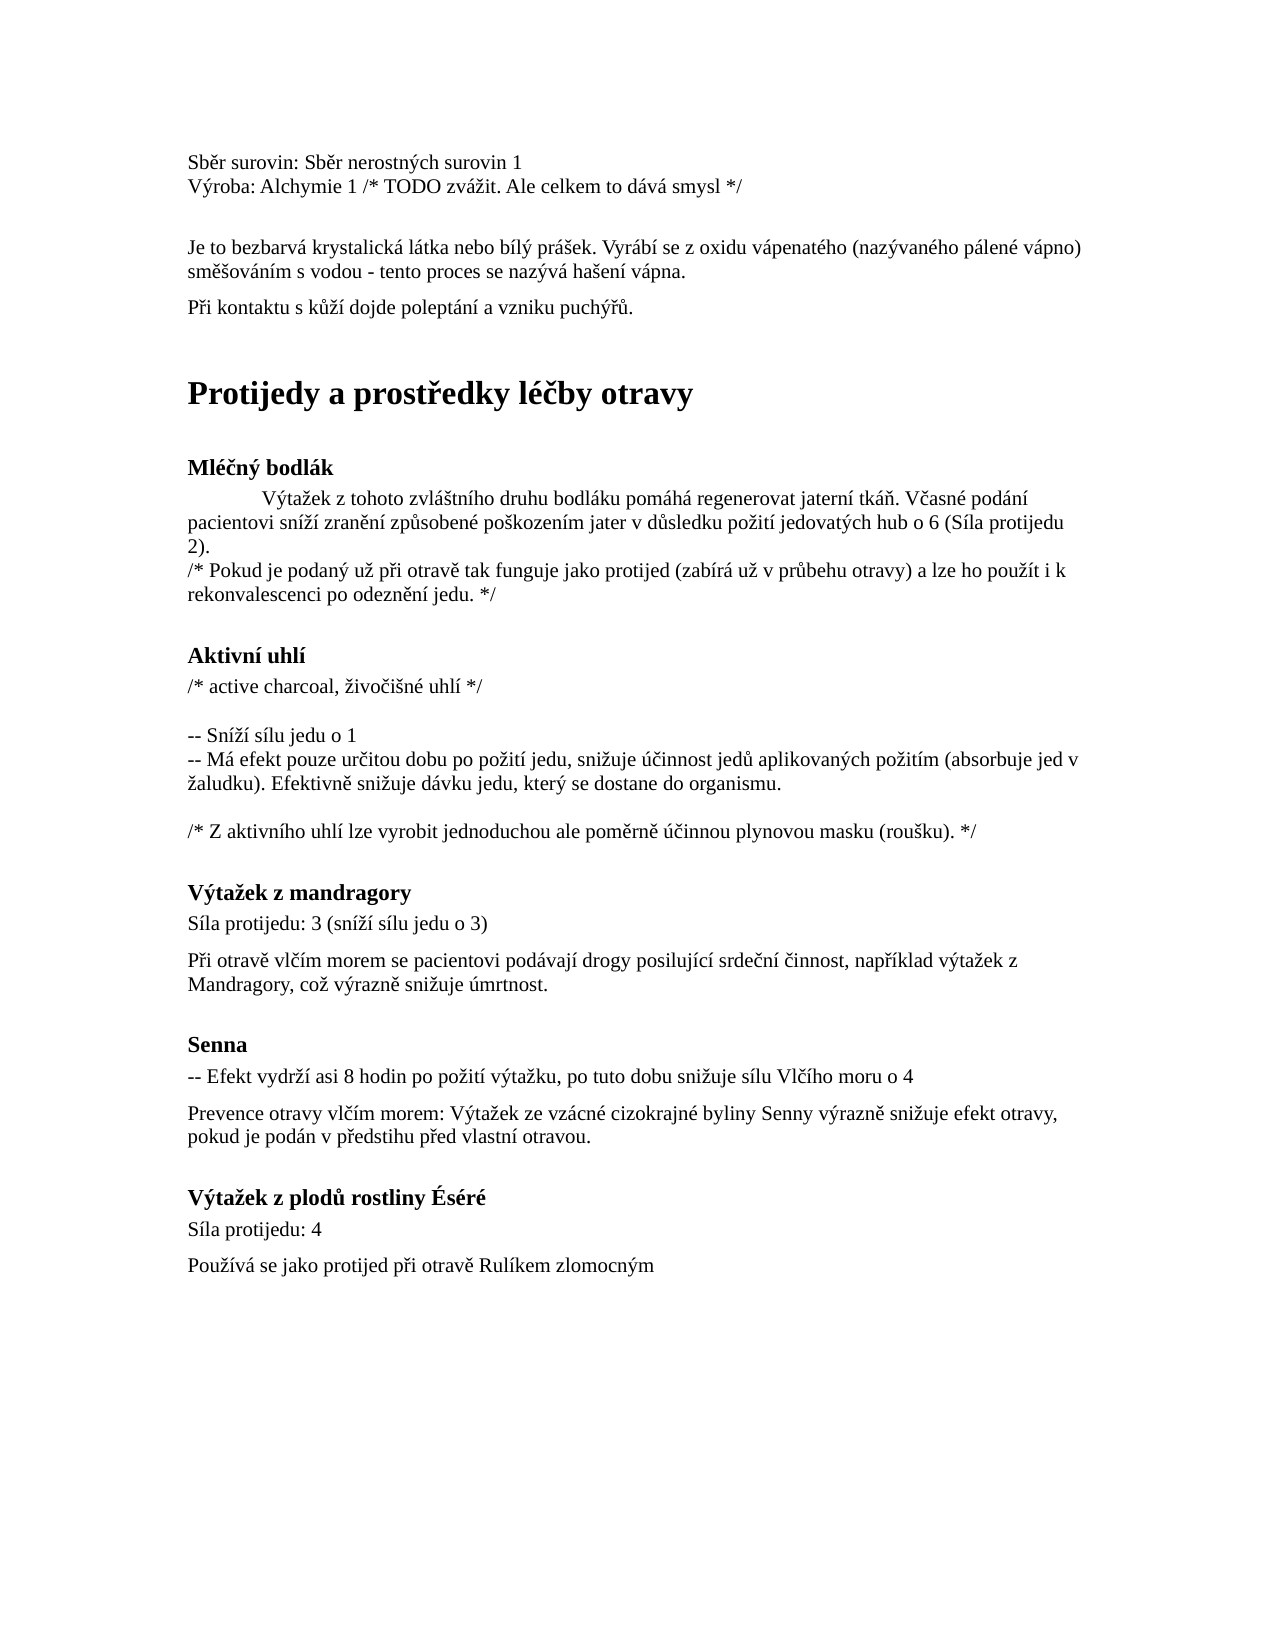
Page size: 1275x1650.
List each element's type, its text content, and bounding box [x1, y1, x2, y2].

subtitle Protijedy a prostředky léčby otravy [187, 374, 1087, 412]
text /* Z aktivního uhlí lze vyrobit jednoduchou ale poměrně účinnou plynovou masku (roušku). */ [187, 819, 1087, 843]
text Sběr surovin: Sběr nerostných surovin 1 [187, 150, 1087, 174]
text Je to bezbarvá krystalická látka nebo bílý prášek. Vyrábí se z oxidu vápenatého (nazývaného pálené vápno) směšováním s vodou - tento proces se nazývá hašení vápna. [187, 235, 1087, 283]
text Výroba: Alchymie 1 /* TODO zvážit. Ale celkem to dává smysl */ [187, 174, 1087, 198]
text -- Efekt vydrží asi 8 hodin po požití výtažku, po tuto dobu snižuje sílu Vlčího moru o 4 [187, 1064, 1087, 1088]
text Síla protijedu: 4 [187, 1217, 1087, 1241]
text Při otravě vlčím morem se pacientovi podávají drogy posilující srdeční činnost, například výtažek z Mandragory, což výrazně snižuje úmrtnost. [187, 948, 1087, 996]
text -- Má efekt pouze určitou dobu po požití jedu, snižuje účinnost jedů aplikovaných požitím (absorbuje jed v žaludku). Efektivně snižuje dávku jedu, který se dostane do organismu. [187, 747, 1087, 795]
subtitle Mléčný bodlák [187, 454, 1087, 480]
text Při kontaktu s kůží dojde poleptání a vzniku puchýřů. [187, 295, 1087, 319]
text -- Sníží sílu jedu o 1 [187, 723, 1087, 747]
text Síla protijedu: 3 (sníží sílu jedu o 3) [187, 911, 1087, 935]
text /* Pokud je podaný už při otravě tak funguje jako protijed (zabírá už v průbehu otravy) a lze ho použít i k rekonvalescenci po odeznění jedu. */ [187, 558, 1087, 606]
text Výtažek z tohoto zvláštního druhu bodláku pomáhá regenerovat jaterní tkáň. Včasné podání pacientovi sníží zranění způsobené poškozením jater v důsledku požití jedovatých hub o 6 (Síla protijedu 2). [187, 486, 1087, 558]
text /* active charcoal, živočišné uhlí */ [187, 674, 1087, 698]
subtitle Výtažek z plodů rostliny Éséré [187, 1184, 1087, 1211]
subtitle Aktivní uhlí [187, 642, 1087, 668]
text Používá se jako protijed při otravě Rulíkem zlomocným [187, 1253, 1087, 1277]
subtitle Senna [187, 1032, 1087, 1058]
text Prevence otravy vlčím morem: Výtažek ze vzácné cizokrajné byliny Senny výrazně snižuje efekt otravy, pokud je podán v předstihu před vlastní otravou. [187, 1100, 1087, 1148]
subtitle Výtažek z mandragory [187, 879, 1087, 905]
